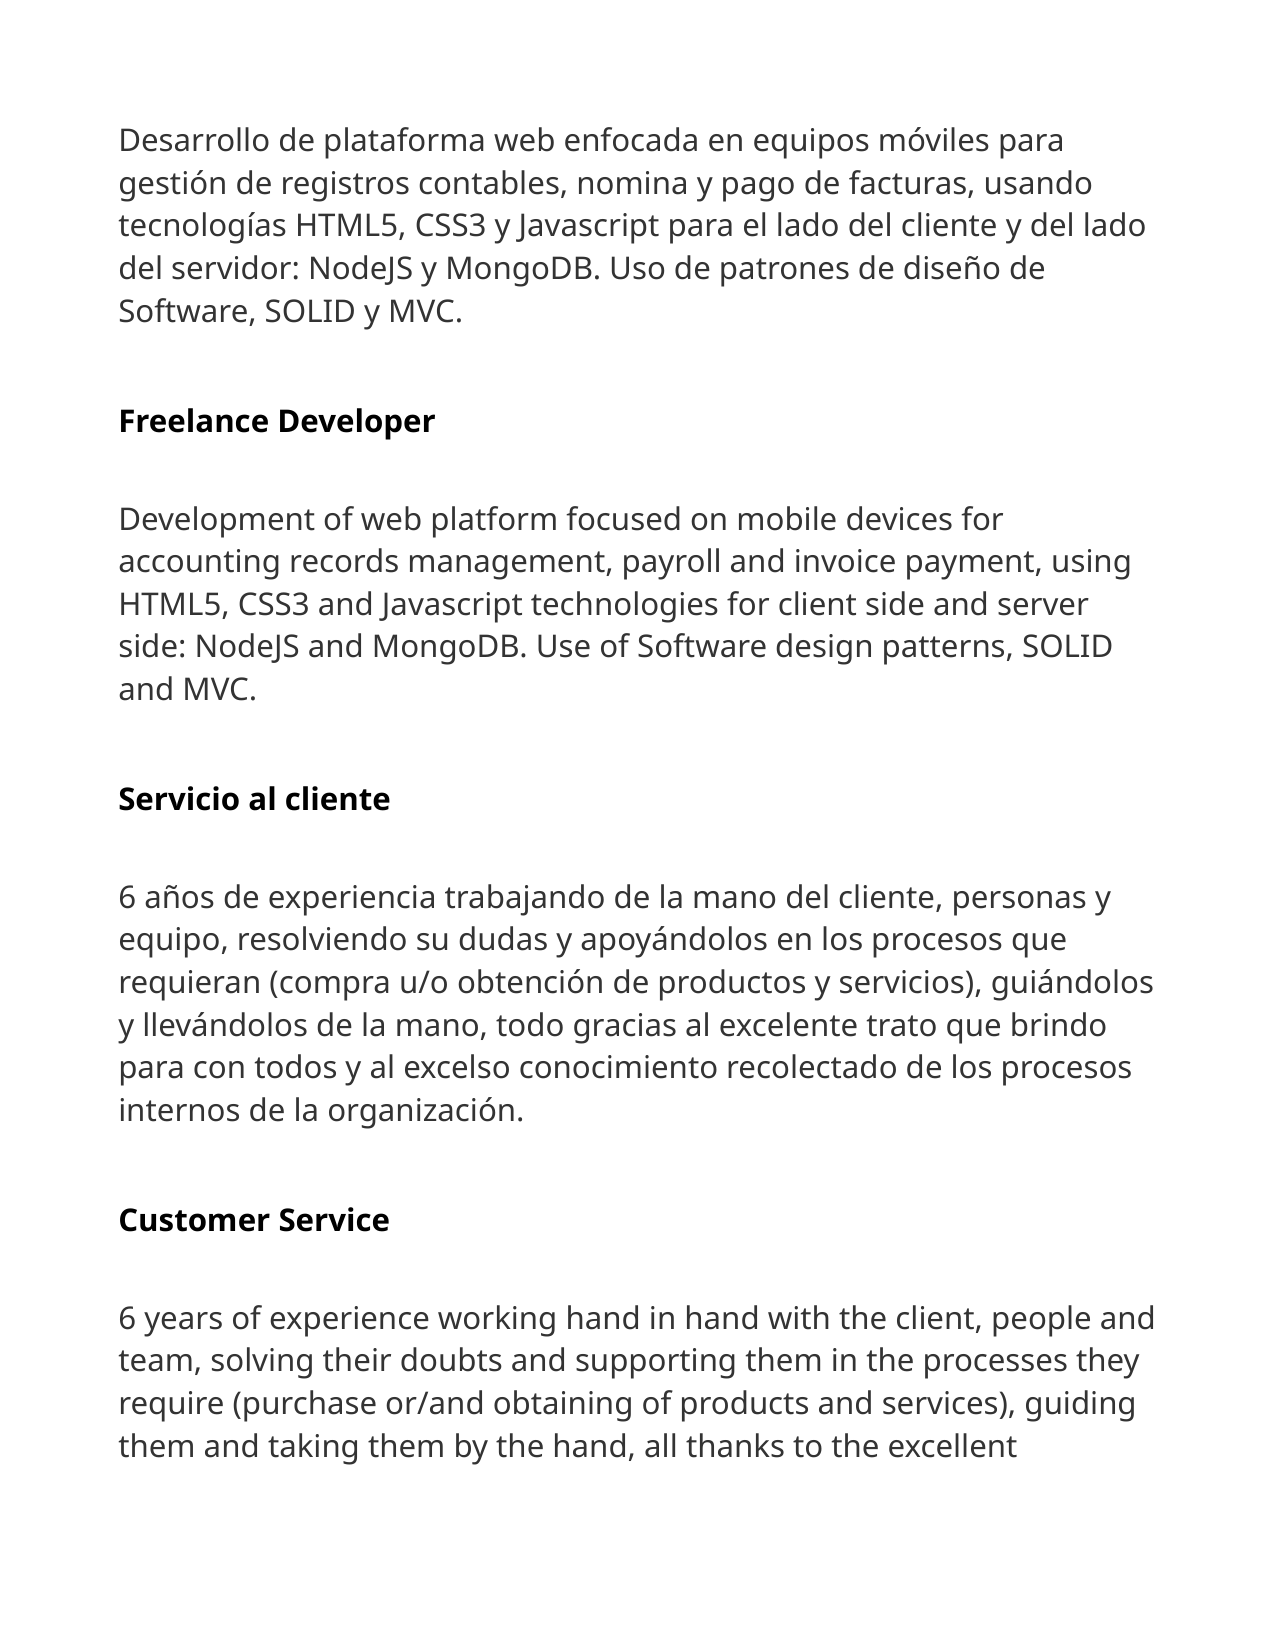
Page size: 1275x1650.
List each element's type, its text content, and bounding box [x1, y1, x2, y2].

text 6 years of experience working hand in hand with the client, people and team, solving their doubts and supporting them in the processes they require (purchase or/and obtaining of products and services), guiding them and taking them by the hand, all thanks to the excellent [118, 1296, 1157, 1466]
subtitle Freelance Developer [118, 399, 1157, 441]
subtitle Customer Service [118, 1198, 1157, 1241]
text 6 años de experiencia trabajando de la mano del cliente, personas y equipo, resolviendo su dudas y apoyándolos en los procesos que requieran (compra u/o obtención de productos y servicios), guiándolos y llevándolos de la mano, todo gracias al excelente trato que brindo para con todos y al excelso conocimiento recolectado de los procesos internos de la organización. [118, 875, 1157, 1130]
text Development of web platform focused on mobile devices for accounting records management, payroll and invoice payment, using HTML5, CSS3 and Javascript technologies for client side and server side: NodeJS and MongoDB. Use of Software design patterns, SOLID and MVC. [118, 496, 1157, 709]
text Desarrollo de plataforma web enfocada en equipos móviles para gestión de registros contables, nomina y pago de facturas, usando tecnologías HTML5, CSS3 y Javascript para el lado del cliente y del lado del servidor: NodeJS y MongoDB. Uso de patrones de diseño de Software, SOLID y MVC. [118, 118, 1157, 331]
subtitle Servicio al cliente [118, 777, 1157, 820]
